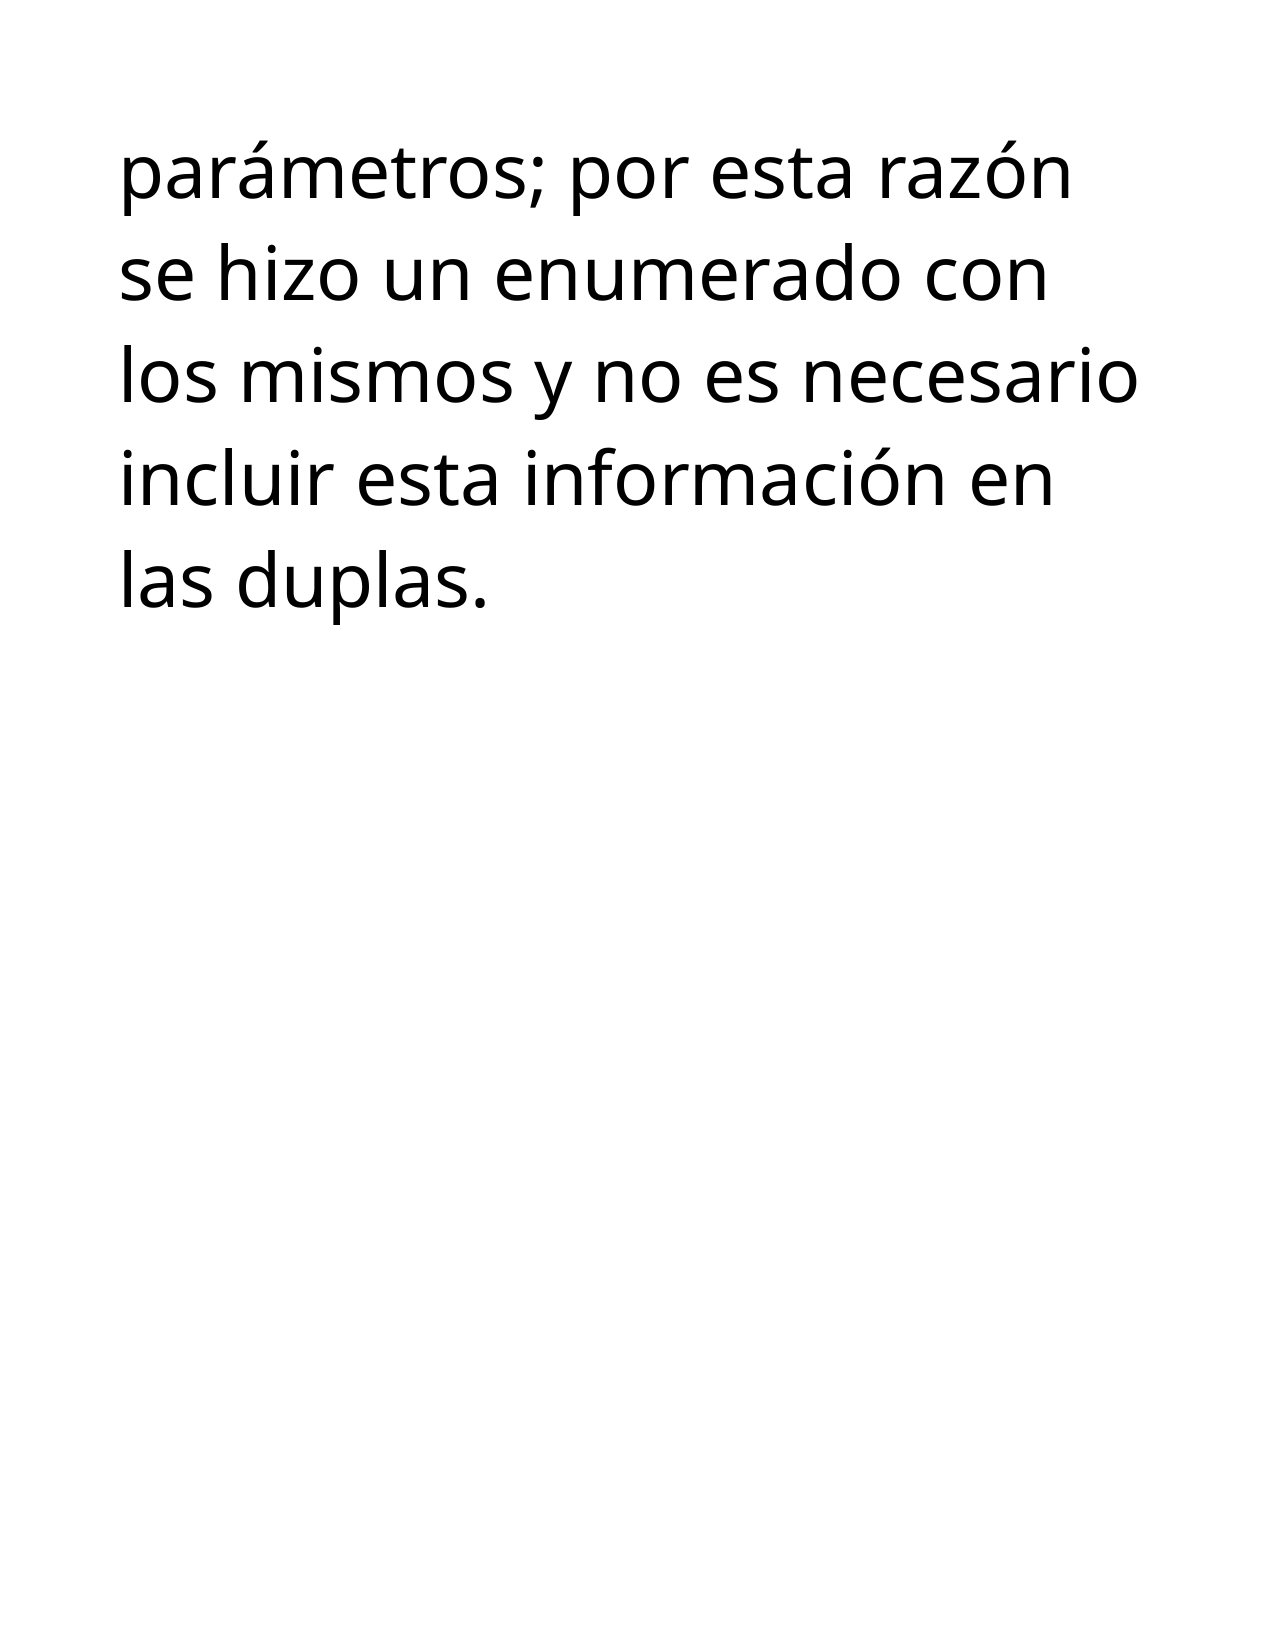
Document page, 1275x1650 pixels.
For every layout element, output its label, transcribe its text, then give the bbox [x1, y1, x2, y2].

text parámetros; por esta razón se hizo un enumerado con los mismos y no es necesario incluir esta información en las duplas. [118, 118, 1157, 629]
